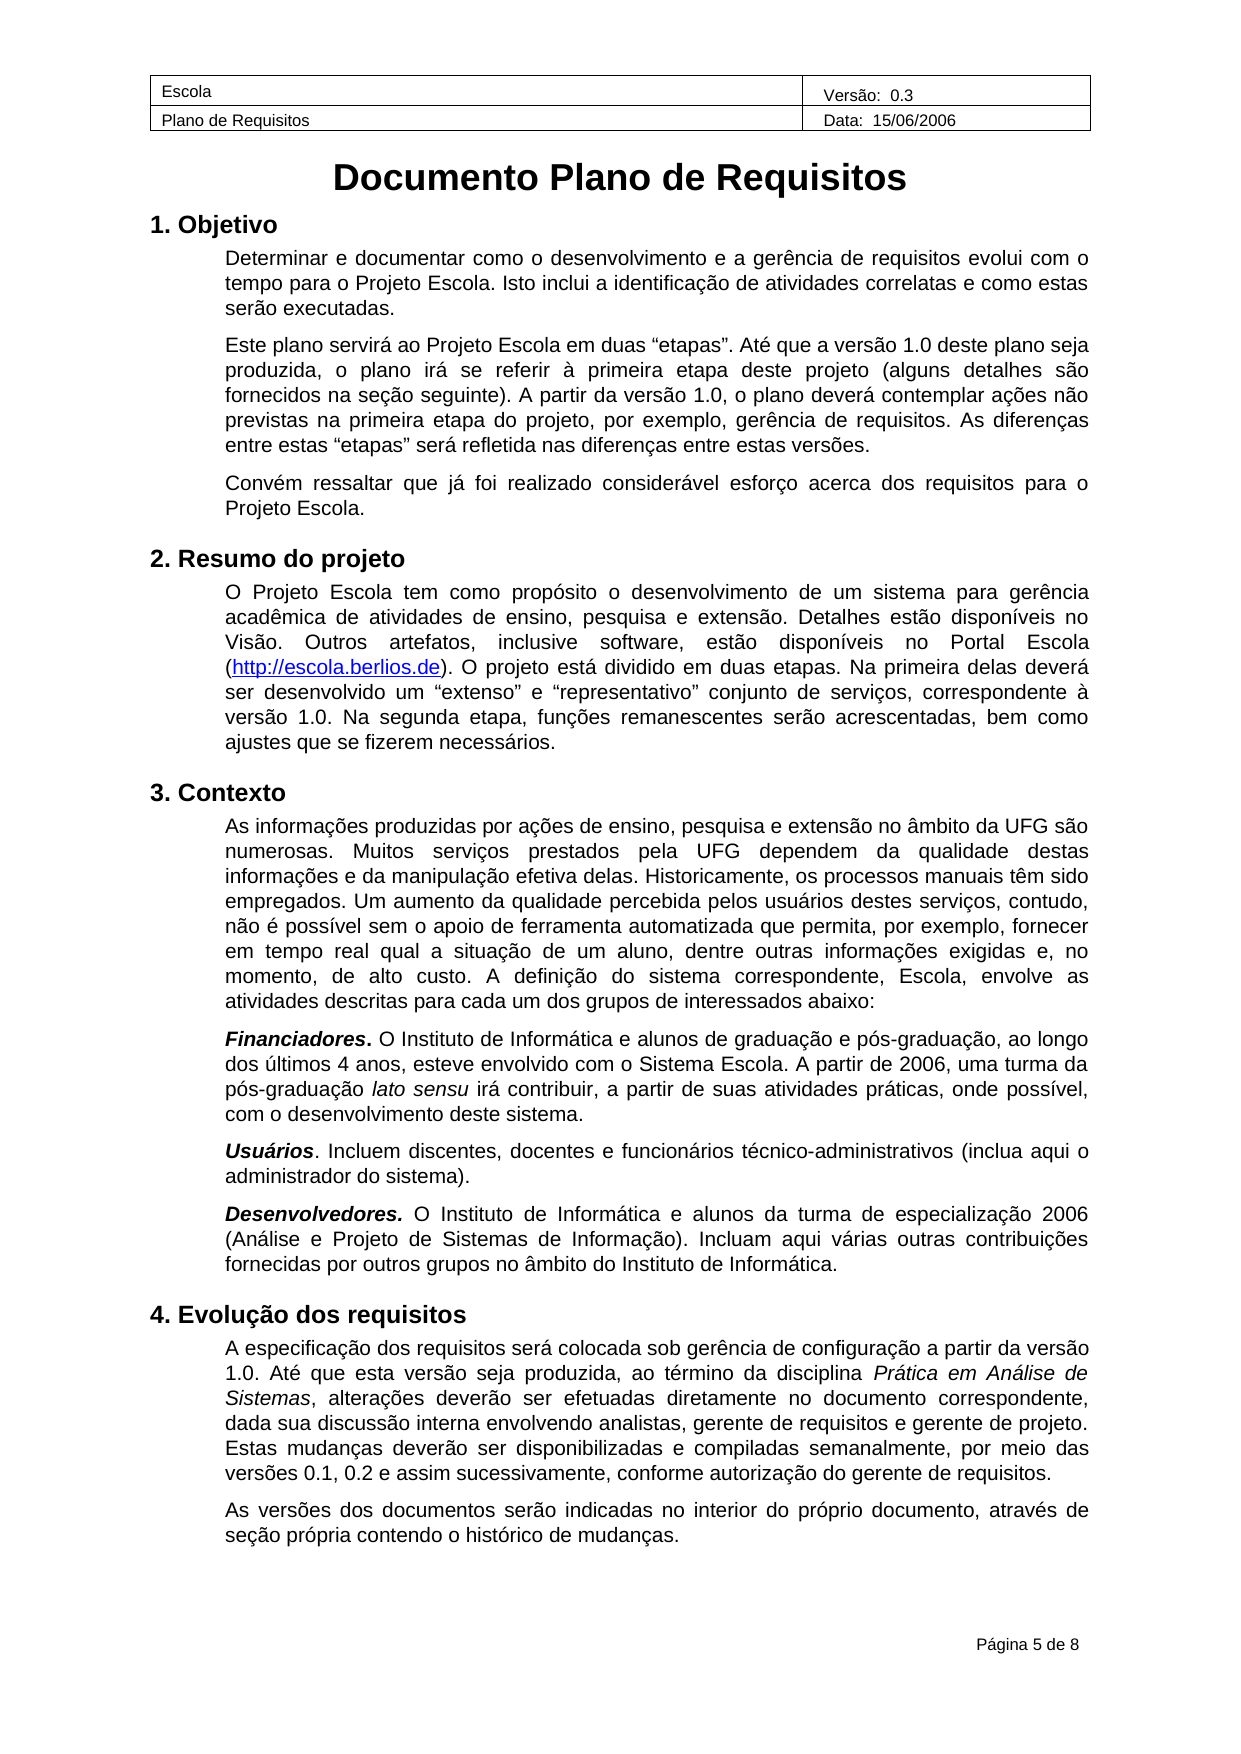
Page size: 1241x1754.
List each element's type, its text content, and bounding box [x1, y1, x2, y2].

text As versões dos documentos serão indicadas no interior do próprio documento, através de seção própria contendo o histórico de mudanças. [225, 1497, 1090, 1547]
subtitle Resumo do projeto [150, 545, 1090, 573]
text As informações produzidas por ações de ensino, pesquisa e extensão no âmbito da UFG são numerosas. Muitos serviços prestados pela UFG dependem da qualidade destas informações e da manipulação efetiva delas. Historicamente, os processos manuais têm sido empregados. Um aumento da qualidade percebida pelos usuários destes serviços, contudo, não é possível sem o apoio de ferramenta automatizada que permita, por exemplo, fornecer em tempo real qual a situação de um aluno, dentre outras informações exigidas e, no momento, de alto custo. A definição do sistema correspondente, Escola, envolve as atividades descritas para cada um dos grupos de interessados abaixo: [225, 813, 1090, 1013]
text Desenvolvedores. O Instituto de Informática e alunos da turma de especialização 2006 (Análise e Projeto de Sistemas de Informação). Incluam aqui várias outras contribuições fornecidas por outros grupos no âmbito do Instituto de Informática. [225, 1201, 1090, 1276]
text Convém ressaltar que já foi realizado considerável esforço acerca dos requisitos para o Projeto Escola. [225, 470, 1090, 520]
subtitle Objetivo [150, 211, 1090, 238]
subtitle Evolução dos requisitos [150, 1301, 1090, 1328]
text A especificação dos requisitos será colocada sob gerência de configuração a partir da versão 1.0. Até que esta versão seja produzida, ao término da disciplina Prática em Análise de Sistemas, alterações deverão ser efetuadas diretamente no documento correspondente, dada sua discussão interna envolvendo analistas, gerente de requisitos e gerente de projeto. Estas mudanças deverão ser disponibilizadas e compiladas semanalmente, por meio das versões 0.1, 0.2 e assim sucessivamente, conforme autorização do gerente de requisitos. [225, 1335, 1090, 1485]
text Financiadores. O Instituto de Informática e alunos de graduação e pós-graduação, ao longo dos últimos 4 anos, esteve envolvido com o Sistema Escola. A partir de 2006, uma turma da pós-graduação lato sensu irá contribuir, a partir de suas atividades práticas, onde possível, com o desenvolvimento deste sistema. [225, 1026, 1090, 1126]
text Usuários. Incluem discentes, docentes e funcionários técnico-administrativos (inclua aqui o administrador do sistema). [225, 1138, 1090, 1188]
text Este plano servirá ao Projeto Escola em duas “etapas”. Até que a versão 1.0 deste plano seja produzida, o plano irá se referir à primeira etapa deste projeto (alguns detalhes são fornecidos na seção seguinte). A partir da versão 1.0, o plano deverá contemplar ações não previstas na primeira etapa do projeto, por exemplo, gerência de requisitos. As diferenças entre estas “etapas” será refletida nas diferenças entre estas versões. [225, 332, 1090, 457]
title Documento Plano de Requisitos [150, 156, 1090, 198]
subtitle Contexto [150, 779, 1090, 807]
text O Projeto Escola tem como propósito o desenvolvimento de um sistema para gerência acadêmica de atividades de ensino, pesquisa e extensão. Detalhes estão disponíveis no Visão. Outros artefatos, inclusive software, estão disponíveis no Portal Escola (http://escola.berlios.de). O projeto está dividido em duas etapas. Na primeira delas deverá ser desenvolvido um “extenso” e “representativo” conjunto de serviços, correspondente à versão 1.0. Na segunda etapa, funções remanescentes serão acrescentadas, bem como ajustes que se fizerem necessários. [225, 579, 1090, 754]
text Determinar e documentar como o desenvolvimento e a gerência de requisitos evolui com o tempo para o Projeto Escola. Isto inclui a identificação de atividades correlatas e como estas serão executadas. [225, 245, 1090, 320]
